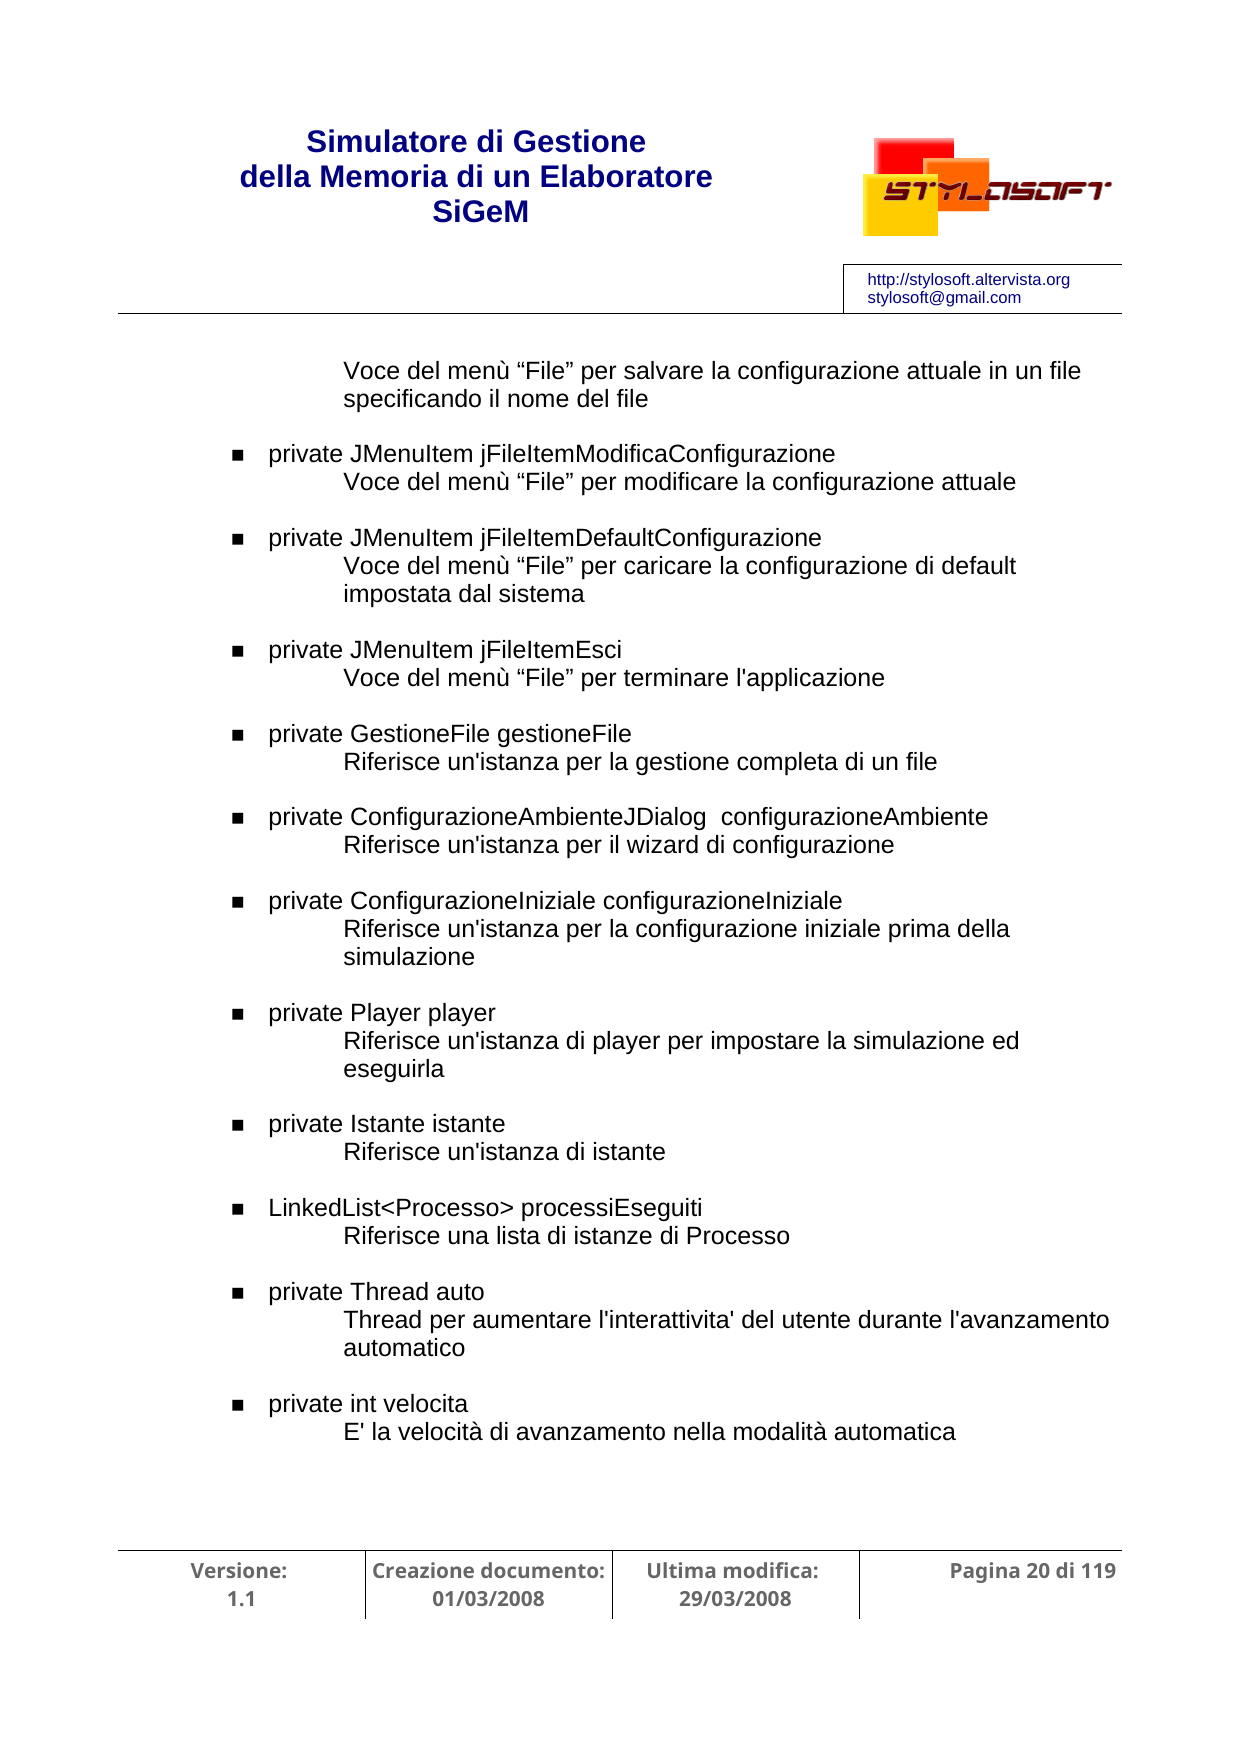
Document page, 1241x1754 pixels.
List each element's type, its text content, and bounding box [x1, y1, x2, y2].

list private Player player [231, 915, 1122, 943]
list private int velocita [231, 1306, 1122, 1334]
list Voce del menù “File” per modificare la configurazione attuale [306, 384, 1122, 412]
list private JMenuItem jFileItemModificaConfigurazione [231, 357, 1122, 384]
list Riferisce un'istanza di istante [306, 1054, 1122, 1082]
list Voce del menù “File” per caricare la configurazione di default impostata dal sistema [306, 468, 1122, 524]
list private Thread auto [231, 1194, 1122, 1222]
list LinkedList<Processo> processiEseguiti [231, 1110, 1122, 1138]
list private Vector<Vector<Integer>> processiUltimati [231, 1389, 1122, 1417]
list private ConfigurazioneAmbienteJDialog configurazioneAmbiente [231, 719, 1122, 747]
list private GestioneFile gestioneFile [231, 636, 1122, 664]
list E' la lista dei processi ultimati nei vari istanti [306, 1417, 1122, 1445]
list Riferisce un'istanza per la configurazione iniziale prima della simulazione [306, 831, 1122, 887]
list private Istante istante [231, 1027, 1122, 1054]
list Riferisce un'istanza per il wizard di configurazione [306, 747, 1122, 775]
list Voce del menù “File” per terminare l'applicazione [306, 580, 1122, 608]
list Riferisce un'istanza per la gestione completa di un file [306, 664, 1122, 692]
list private JMenuItem jFileItemDefaultConfigurazione [231, 440, 1122, 468]
list Thread per aumentare l'interattivita' del utente durante l'avanzamento automatico [306, 1222, 1122, 1278]
list E' la velocità di avanzamento nella modalità automatica [306, 1334, 1122, 1362]
picture [848, 123, 1117, 247]
list Riferisce una lista di istanze di Processo [306, 1138, 1122, 1166]
list private JMenuItem jFileItemEsci [231, 552, 1122, 580]
list Riferisce un'istanza di player per impostare la simulazione ed eseguirla [306, 943, 1122, 999]
list private ConfigurazioneIniziale configurazioneIniziale [231, 803, 1122, 831]
